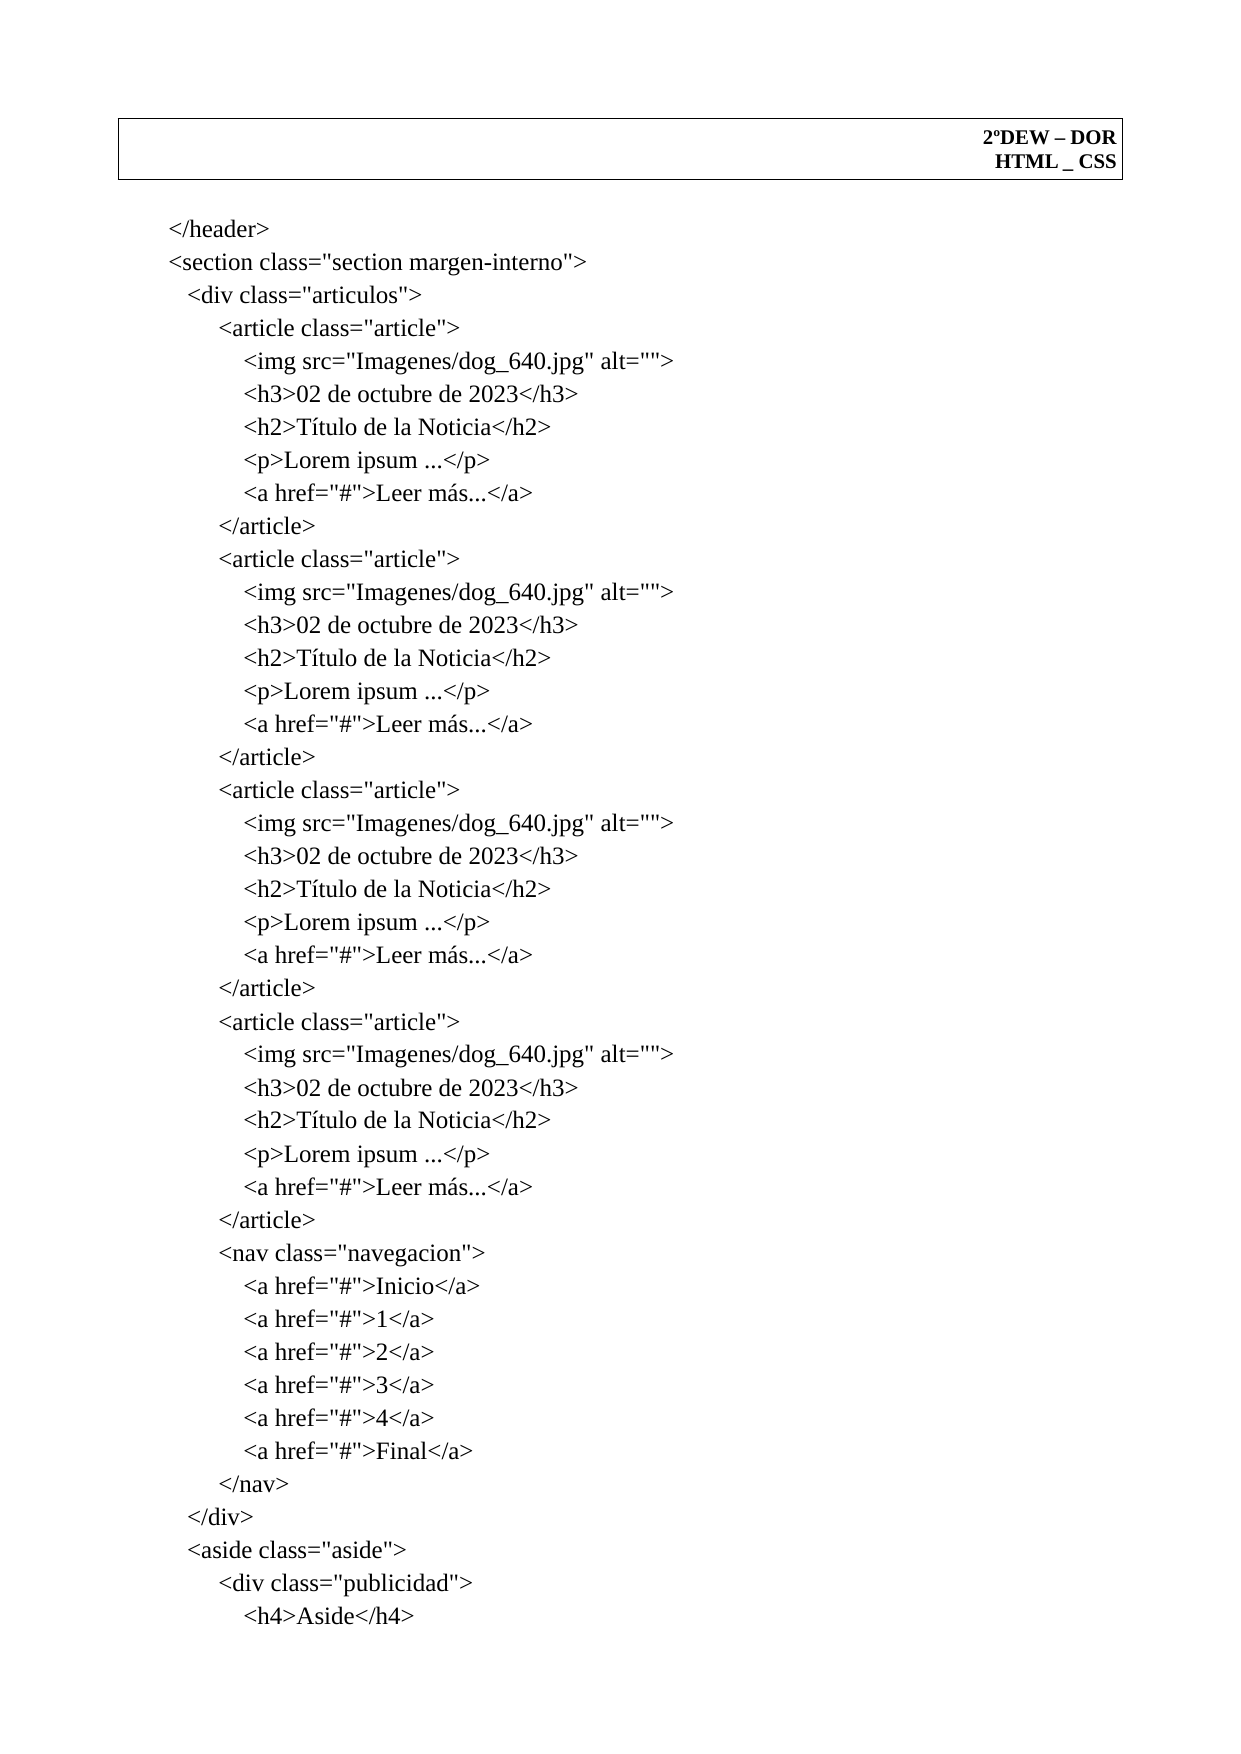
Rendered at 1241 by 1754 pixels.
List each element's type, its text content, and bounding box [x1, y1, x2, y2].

text <a href="#">Leer más...</a> [118, 941, 1122, 969]
text <a href="#">Leer más...</a> [118, 709, 1122, 738]
text <img src="Imagenes/dog_640.jpg" alt=""> [118, 808, 1122, 837]
text <p>Lorem ipsum ...</p> [118, 1139, 1122, 1167]
text </nav> [118, 1469, 1122, 1498]
text <h2>Título de la Noticia</h2> [118, 412, 1122, 441]
text <p>Lorem ipsum ...</p> [118, 676, 1122, 705]
text <h2>Título de la Noticia</h2> [118, 874, 1122, 903]
text <h2>Título de la Noticia</h2> [118, 1106, 1122, 1134]
text <img src="Imagenes/dog_640.jpg" alt=""> [118, 577, 1122, 606]
text </article> [118, 511, 1122, 540]
text <a href="#">4</a> [118, 1403, 1122, 1432]
text <a href="#">1</a> [118, 1304, 1122, 1332]
text <article class="article"> [118, 313, 1122, 342]
text <h4>Aside</h4> [118, 1601, 1122, 1630]
text <section class="section margen-interno"> [118, 247, 1122, 276]
text </article> [118, 973, 1122, 1002]
text <a href="#">3</a> [118, 1370, 1122, 1398]
text <h3>02 de octubre de 2023</h3> [118, 841, 1122, 870]
text </article> [118, 1205, 1122, 1233]
text <img src="Imagenes/dog_640.jpg" alt=""> [118, 1039, 1122, 1068]
text <h3>02 de octubre de 2023</h3> [118, 610, 1122, 639]
text <img src="Imagenes/dog_640.jpg" alt=""> [118, 346, 1122, 375]
text </header> [118, 214, 1122, 243]
text <article class="article"> [118, 775, 1122, 804]
text <p>Lorem ipsum ...</p> [118, 445, 1122, 474]
text </div> [118, 1502, 1122, 1531]
text <aside class="aside"> [118, 1535, 1122, 1564]
text <h3>02 de octubre de 2023</h3> [118, 379, 1122, 408]
text <a href="#">Final</a> [118, 1436, 1122, 1464]
text </article> [118, 742, 1122, 771]
text <a href="#">Inicio</a> [118, 1271, 1122, 1299]
text <article class="article"> [118, 1007, 1122, 1035]
text <a href="#">2</a> [118, 1337, 1122, 1366]
text <article class="article"> [118, 544, 1122, 573]
text <a href="#">Leer más...</a> [118, 478, 1122, 507]
text <a href="#">Leer más...</a> [118, 1172, 1122, 1200]
text <div class="articulos"> [118, 280, 1122, 309]
text <p>Lorem ipsum ...</p> [118, 907, 1122, 936]
text <h2>Título de la Noticia</h2> [118, 643, 1122, 672]
text <h3>02 de octubre de 2023</h3> [118, 1073, 1122, 1101]
text <nav class="navegacion"> [118, 1238, 1122, 1266]
text <div class="publicidad"> [118, 1568, 1122, 1597]
